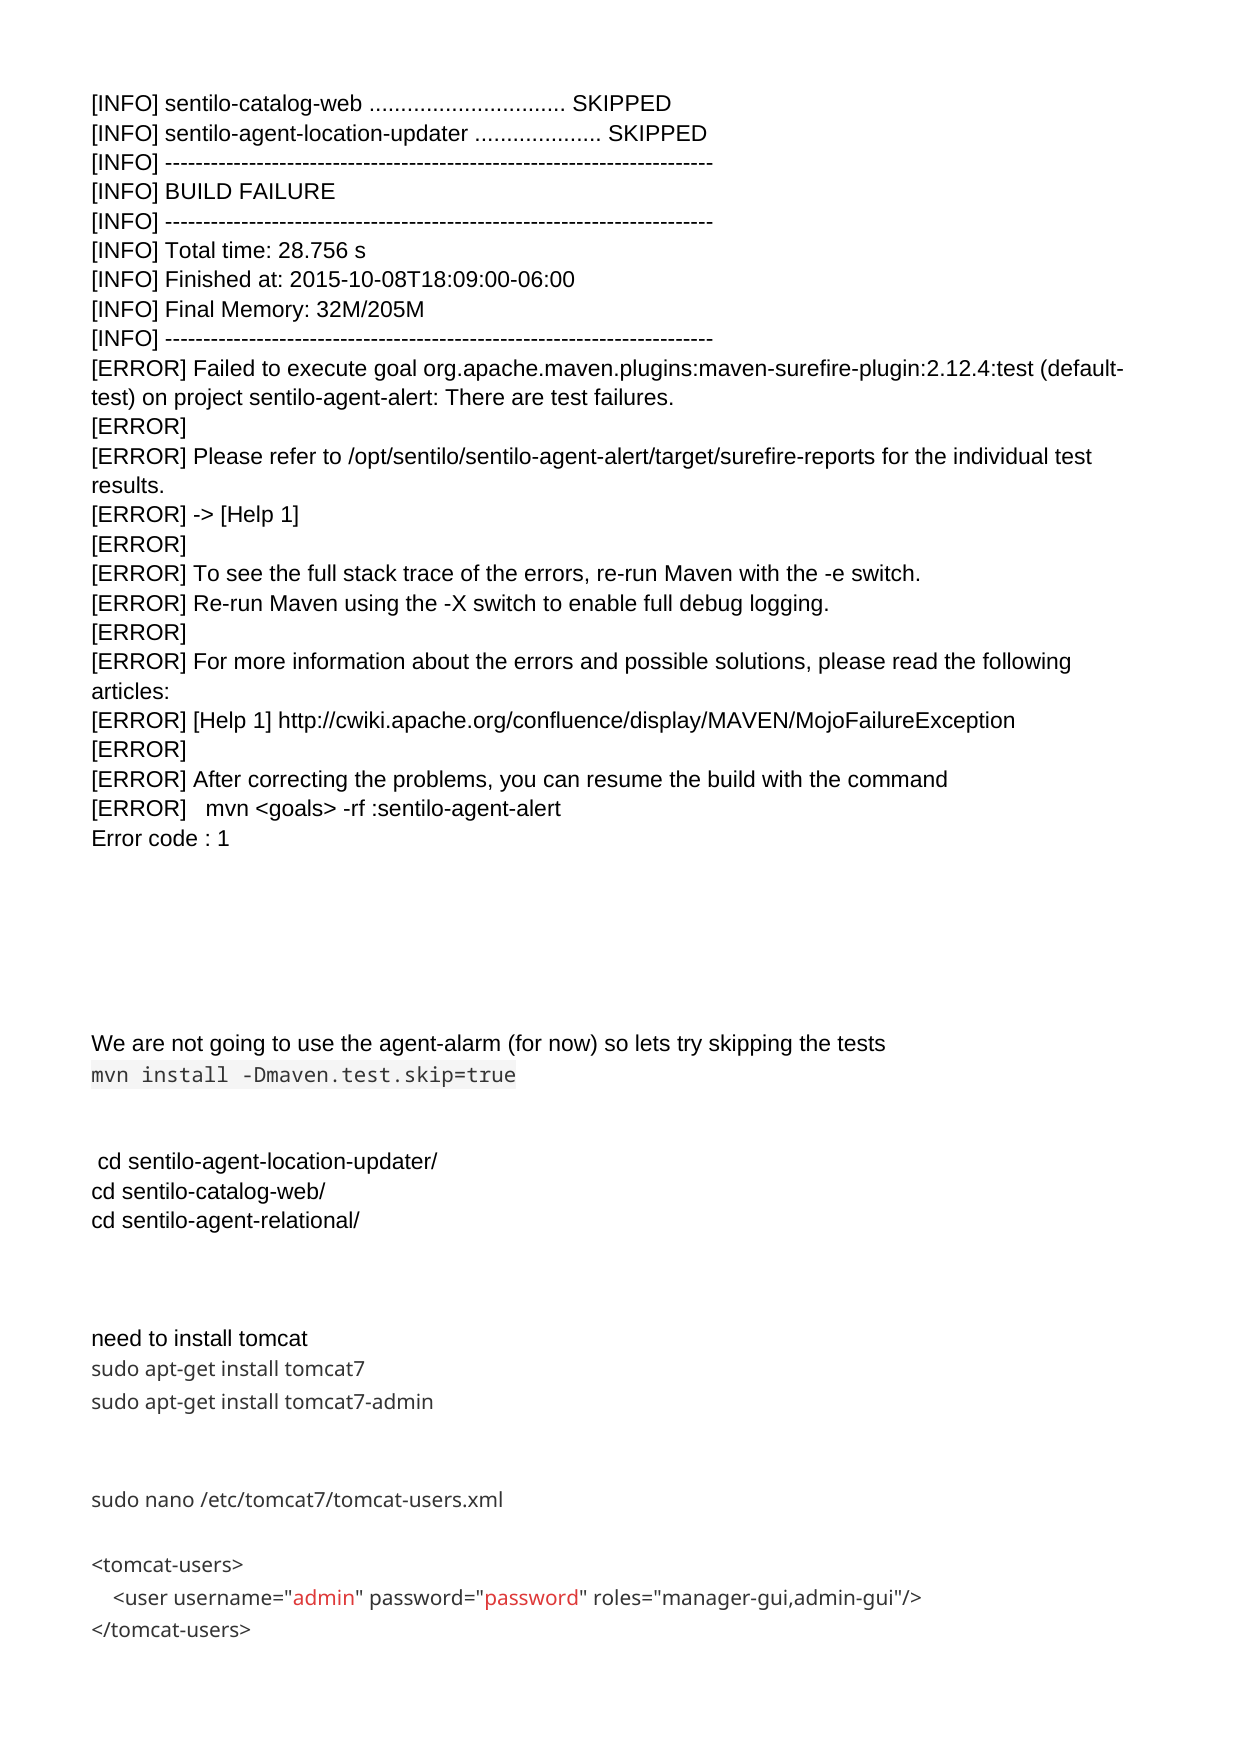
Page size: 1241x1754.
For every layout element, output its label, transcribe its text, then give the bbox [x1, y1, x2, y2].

text [ERROR] [91, 620, 1149, 645]
text [ERROR] [91, 737, 1149, 763]
text [INFO] ------------------------------------------------------------------------ [91, 208, 1149, 234]
text [ERROR] To see the full stack trace of the errors, re-run Maven with the -e switch. [91, 561, 1149, 587]
text We are not going to use the agent-alarm (for now) so lets try skipping the tests [91, 1031, 1149, 1057]
text [ERROR] [91, 414, 1149, 440]
text sudo apt-get install tomcat7-admin [91, 1387, 1149, 1416]
text mvn install -Dmaven.test.skip=true [91, 1060, 1149, 1089]
text cd sentilo-agent-location-updater/ [91, 1149, 1149, 1174]
text sudo apt-get install tomcat7 [91, 1354, 1149, 1383]
text sudo nano /etc/tomcat7/tomcat-users.xml [91, 1485, 1149, 1513]
text [ERROR] Failed to execute goal org.apache.maven.plugins:maven-surefire-plugin:2.12.4:test (default-test) on project sentilo-agent-alert: There are test failures. [91, 355, 1149, 410]
text [INFO] Total time: 28.756 s [91, 238, 1149, 263]
text [INFO] Finished at: 2015-10-08T18:09:00-06:00 [91, 267, 1149, 293]
text cd sentilo-agent-relational/ [91, 1208, 1149, 1233]
text [ERROR] Please refer to /opt/sentilo/sentilo-agent-alert/target/surefire-reports for the individual test results. [91, 443, 1149, 498]
text [INFO] Final Memory: 32M/205M [91, 297, 1149, 322]
text [INFO] sentilo-agent-location-updater .................... SKIPPED [91, 120, 1149, 146]
text cd sentilo-catalog-web/ [91, 1178, 1149, 1204]
text [ERROR] -> [Help 1] [91, 502, 1149, 528]
text <tomcat-users> <user username="admin" password="password" roles="manager-gui,admin-gui"/> </tomcat-users> [91, 1550, 1149, 1644]
text [ERROR] [Help 1] http://cwiki.apache.org/confluence/display/MAVEN/MojoFailureException [91, 708, 1149, 733]
text need to install tomcat [91, 1325, 1149, 1351]
text [INFO] ------------------------------------------------------------------------ [91, 150, 1149, 175]
text [ERROR] mvn <goals> -rf :sentilo-agent-alert [91, 796, 1149, 822]
text [INFO] BUILD FAILURE [91, 179, 1149, 205]
text [INFO] ------------------------------------------------------------------------ [91, 326, 1149, 352]
text Error code : 1 [91, 825, 1149, 851]
text [ERROR] For more information about the errors and possible solutions, please read the following articles: [91, 649, 1149, 704]
text [ERROR] After correcting the problems, you can resume the build with the command [91, 767, 1149, 792]
text [ERROR] Re-run Maven using the -X switch to enable full debug logging. [91, 590, 1149, 616]
text [INFO] sentilo-catalog-web ............................... SKIPPED [91, 91, 1149, 117]
text [ERROR] [91, 532, 1149, 557]
